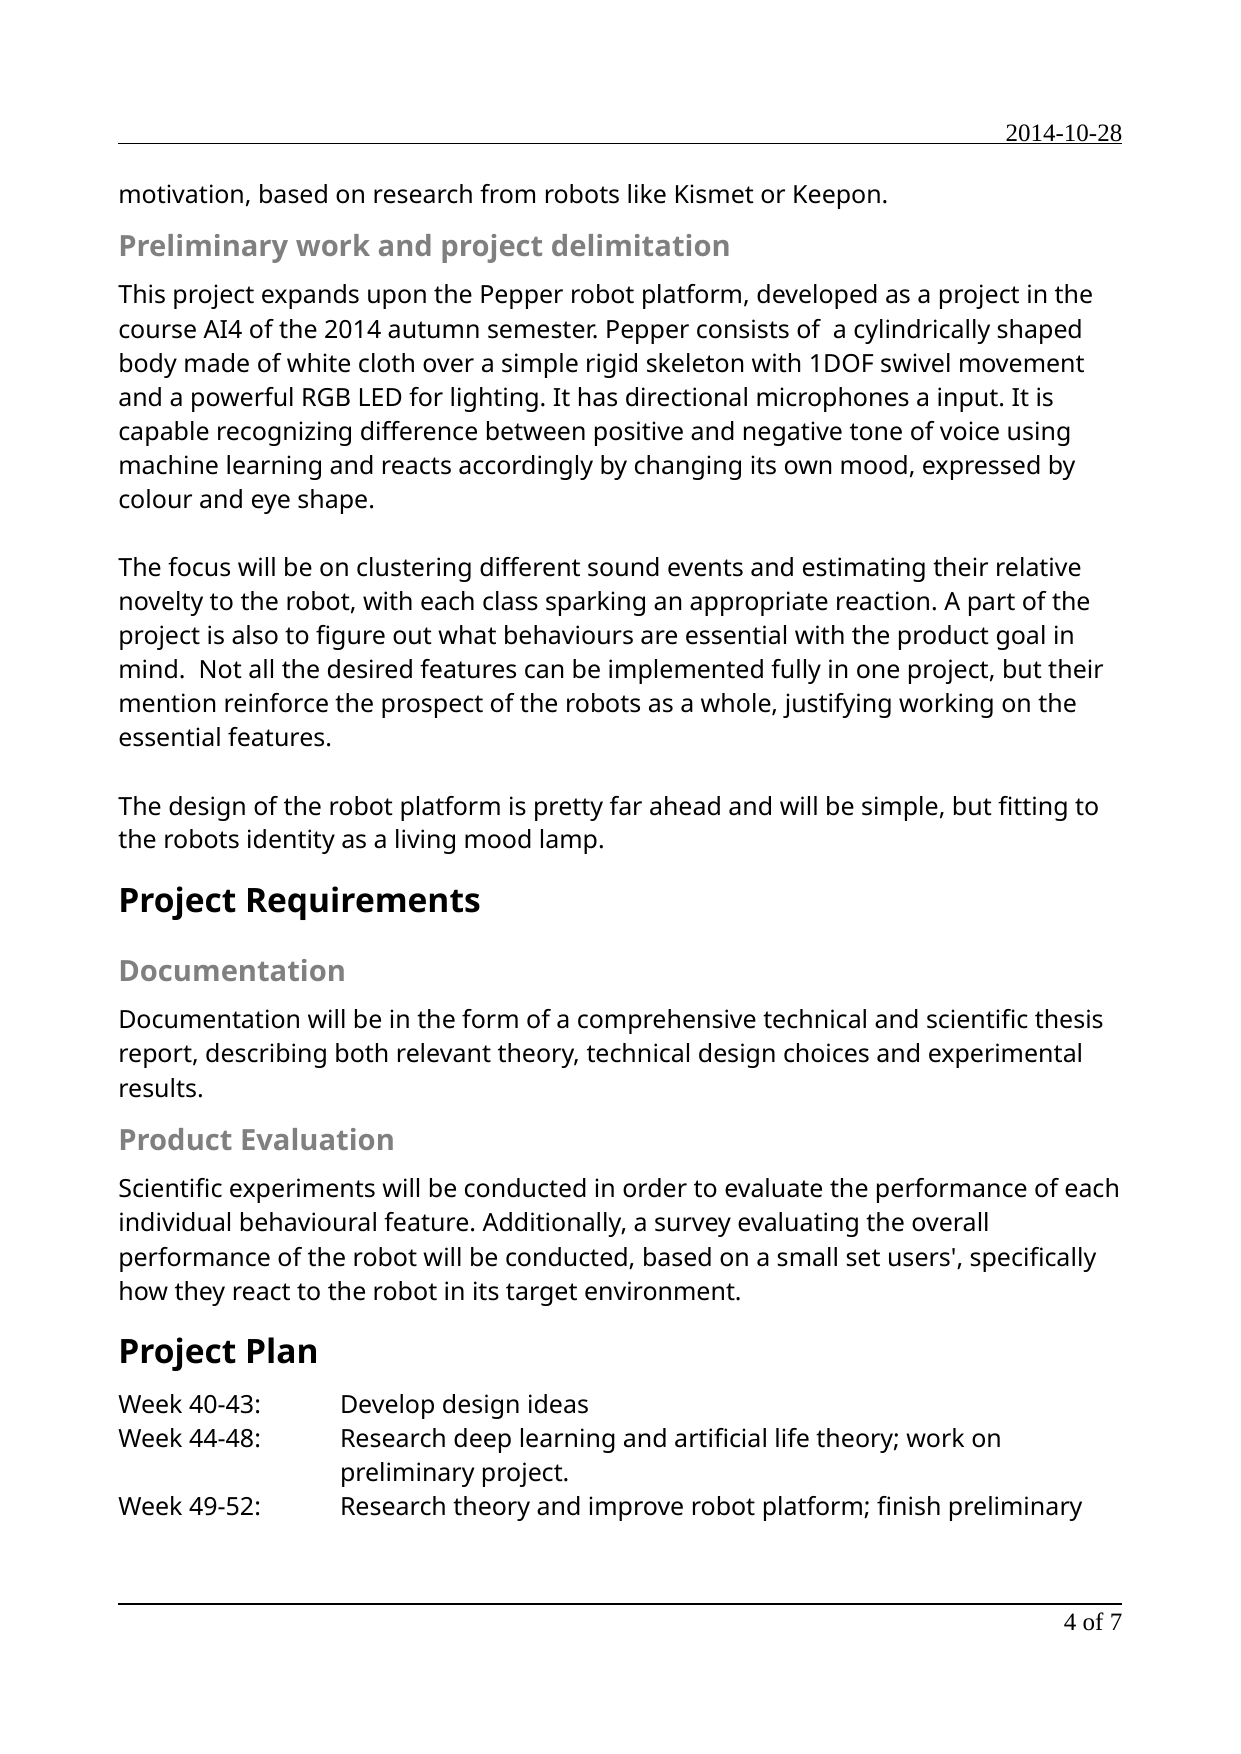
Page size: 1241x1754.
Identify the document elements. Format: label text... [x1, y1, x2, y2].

subtitle Project Plan [118, 1328, 1122, 1374]
subtitle Preliminary work and project delimitation [118, 225, 1122, 265]
text Week 49-52: Research theory and improve robot platform; finish preliminary [118, 1488, 1122, 1523]
text Scientific experiments will be conducted in order to evaluate the performance of each individual behavioural feature. Additionally, a survey evaluating the overall performance of the robot will be conducted, based on a small set users', specifically how they react to the robot in its target environment. [118, 1171, 1122, 1307]
text The focus will be on clustering different sound events and estimating their relative novelty to the robot, with each class sparking an appropriate reaction. A part of the project is also to figure out what behaviours are essential with the product goal in mind. Not all the desired features can be implemented fully in one project, but their mention reinforce the prospect of the robots as a whole, justifying working on the essential features. [118, 550, 1122, 754]
text This project expands upon the Pepper robot platform, developed as a project in the course AI4 of the 2014 autumn semester. Pepper consists of a cylindrically shaped body made of white cloth over a simple rigid skeleton with 1DOF swivel movement and a powerful RGB LED for lighting. It has directional microphones a input. It is capable recognizing difference between positive and negative tone of voice using machine learning and reacts accordingly by changing its own mood, expressed by colour and eye shape. [118, 277, 1122, 516]
text The design of the robot platform is pretty far ahead and will be simple, but fitting to the robots identity as a living mood lamp. [118, 788, 1122, 856]
subtitle Project Requirements [118, 877, 1122, 923]
subtitle Product Evaluation [118, 1119, 1122, 1158]
text Week 44-48: Research deep learning and artificial life theory; work on preliminary project. [118, 1420, 1122, 1488]
text Week 40-43: Develop design ideas [118, 1386, 1122, 1420]
text motivation, based on research from robots like Kismet or Keepon. [118, 176, 1122, 210]
subtitle Documentation [118, 950, 1122, 989]
text Documentation will be in the form of a comprehensive technical and scientific thesis report, describing both relevant theory, technical design choices and experimental results. [118, 1002, 1122, 1104]
